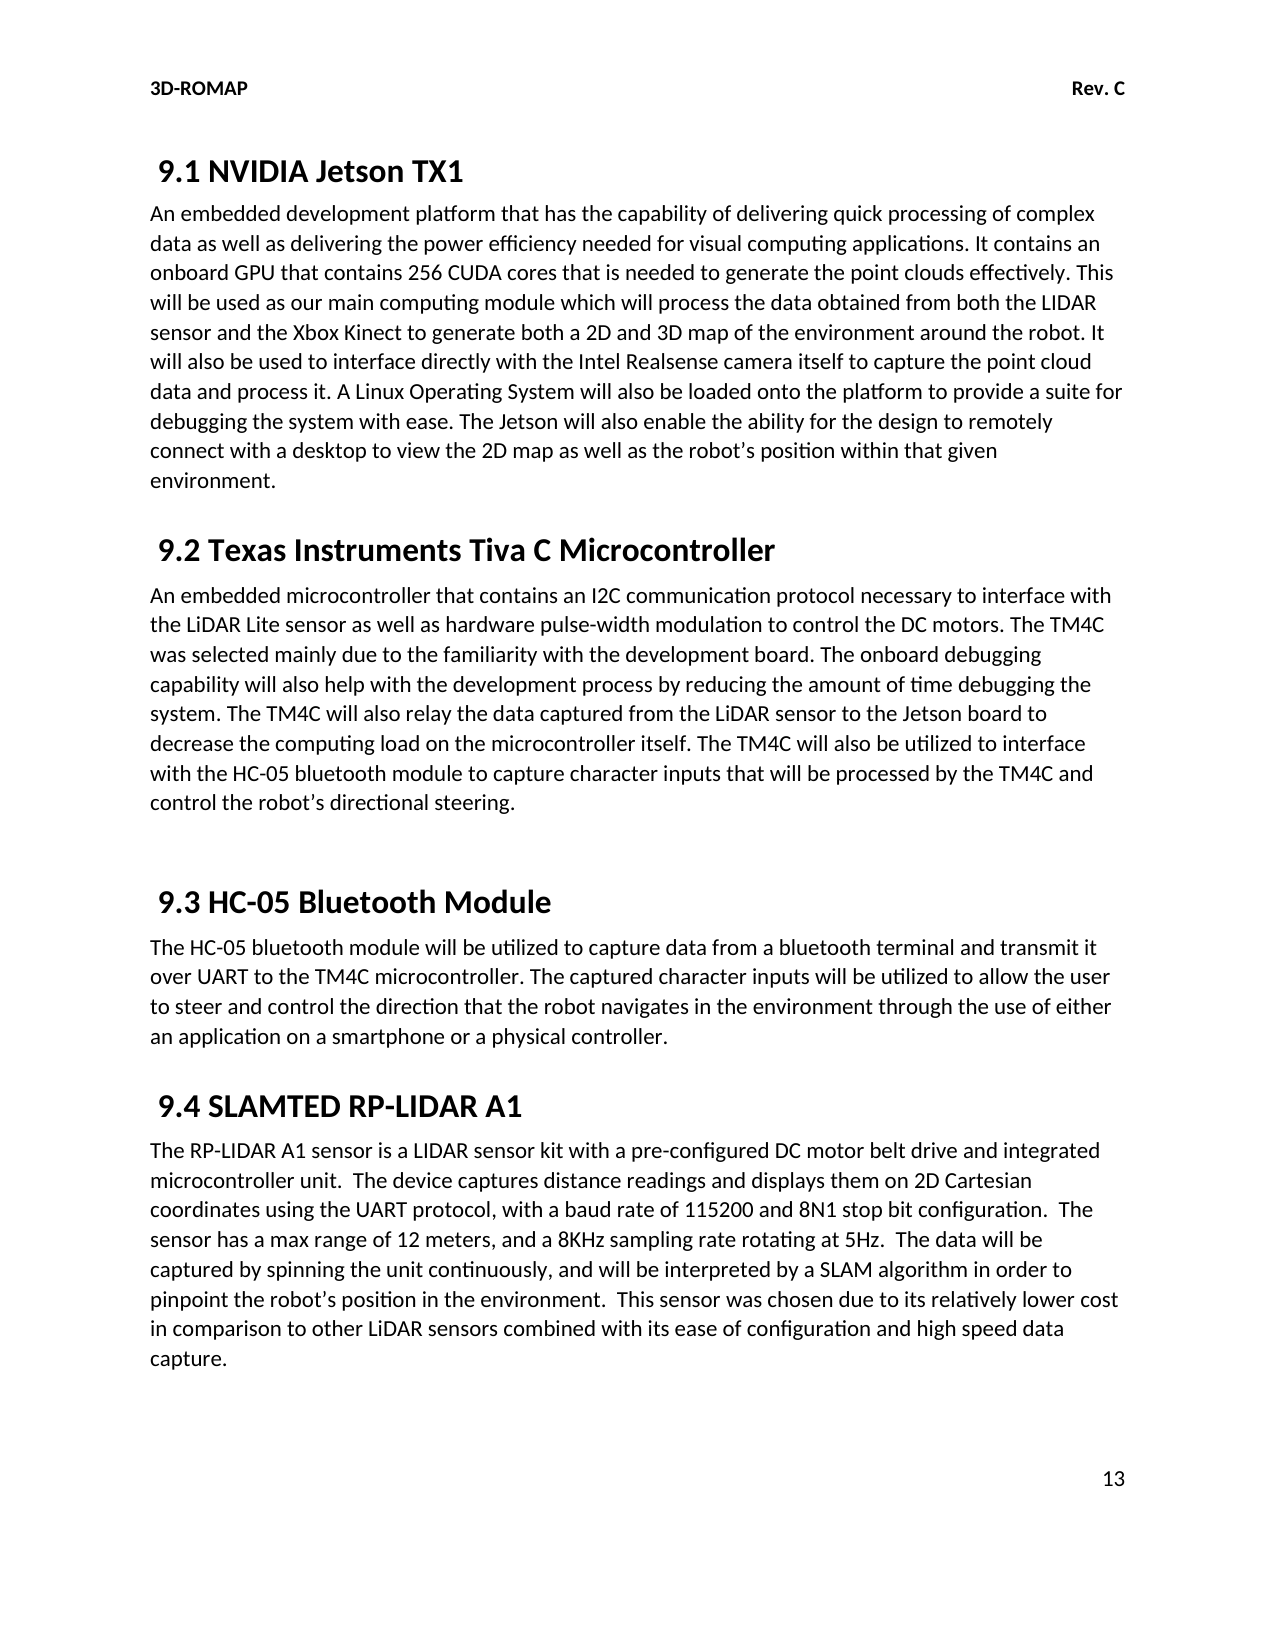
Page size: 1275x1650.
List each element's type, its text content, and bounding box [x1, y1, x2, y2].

text The RP-LIDAR A1 sensor is a LIDAR sensor kit with a pre-configured DC motor belt drive and integrated microcontroller unit. The device captures distance readings and displays them on 2D Cartesian coordinates using the UART protocol, with a baud rate of 115200 and 8N1 stop bit configuration. The sensor has a max range of 12 meters, and a 8KHz sampling rate rotating at 5Hz. The data will be captured by spinning the unit continuously, and will be interpreted by a SLAM algorithm in order to pinpoint the robot’s position in the environment. This sensor was chosen due to its relatively lower cost in comparison to other LiDAR sensors combined with its ease of configuration and high speed data capture. [150, 1136, 1125, 1372]
subtitle HC-05 Bluetooth Module [150, 881, 1125, 922]
subtitle NVIDIA Jetson TX1 [150, 150, 1125, 191]
subtitle SLAMTED RP-LIDAR A1 [150, 1085, 1125, 1126]
text An embedded development platform that has the capability of delivering quick processing of complex data as well as delivering the power efficiency needed for visual computing applications. It contains an onboard GPU that contains 256 CUDA cores that is needed to generate the point clouds effectively. This will be used as our main computing module which will process the data obtained from both the LIDAR sensor and the Xbox Kinect to generate both a 2D and 3D map of the environment around the robot. It will also be used to interface directly with the Intel Realsense camera itself to capture the point cloud data and process it. A Linux Operating System will also be loaded onto the platform to provide a suite for debugging the system with ease. The Jetson will also enable the ability for the design to remotely connect with a desktop to view the 2D map as well as the robot’s position within that given environment. [150, 199, 1125, 494]
text An embedded microcontroller that contains an I2C communication protocol necessary to interface with the LiDAR Lite sensor as well as hardware pulse-width modulation to control the DC motors. The TM4C was selected mainly due to the familiarity with the development board. The onboard debugging capability will also help with the development process by reducing the amount of time debugging the system. The TM4C will also relay the data captured from the LiDAR sensor to the Jetson board to decrease the computing load on the microcontroller itself. The TM4C will also be utilized to interface with the HC-05 bluetooth module to capture character inputs that will be processed by the TM4C and control the robot’s directional steering. [150, 581, 1125, 817]
text The HC-05 bluetooth module will be utilized to capture data from a bluetooth terminal and transmit it over UART to the TM4C microcontroller. The captured character inputs will be utilized to allow the user to steer and control the direction that the robot navigates in the environment through the use of either an application on a smartphone or a physical controller. [150, 933, 1125, 1050]
subtitle Texas Instruments Tiva C Microcontroller [150, 529, 1125, 570]
